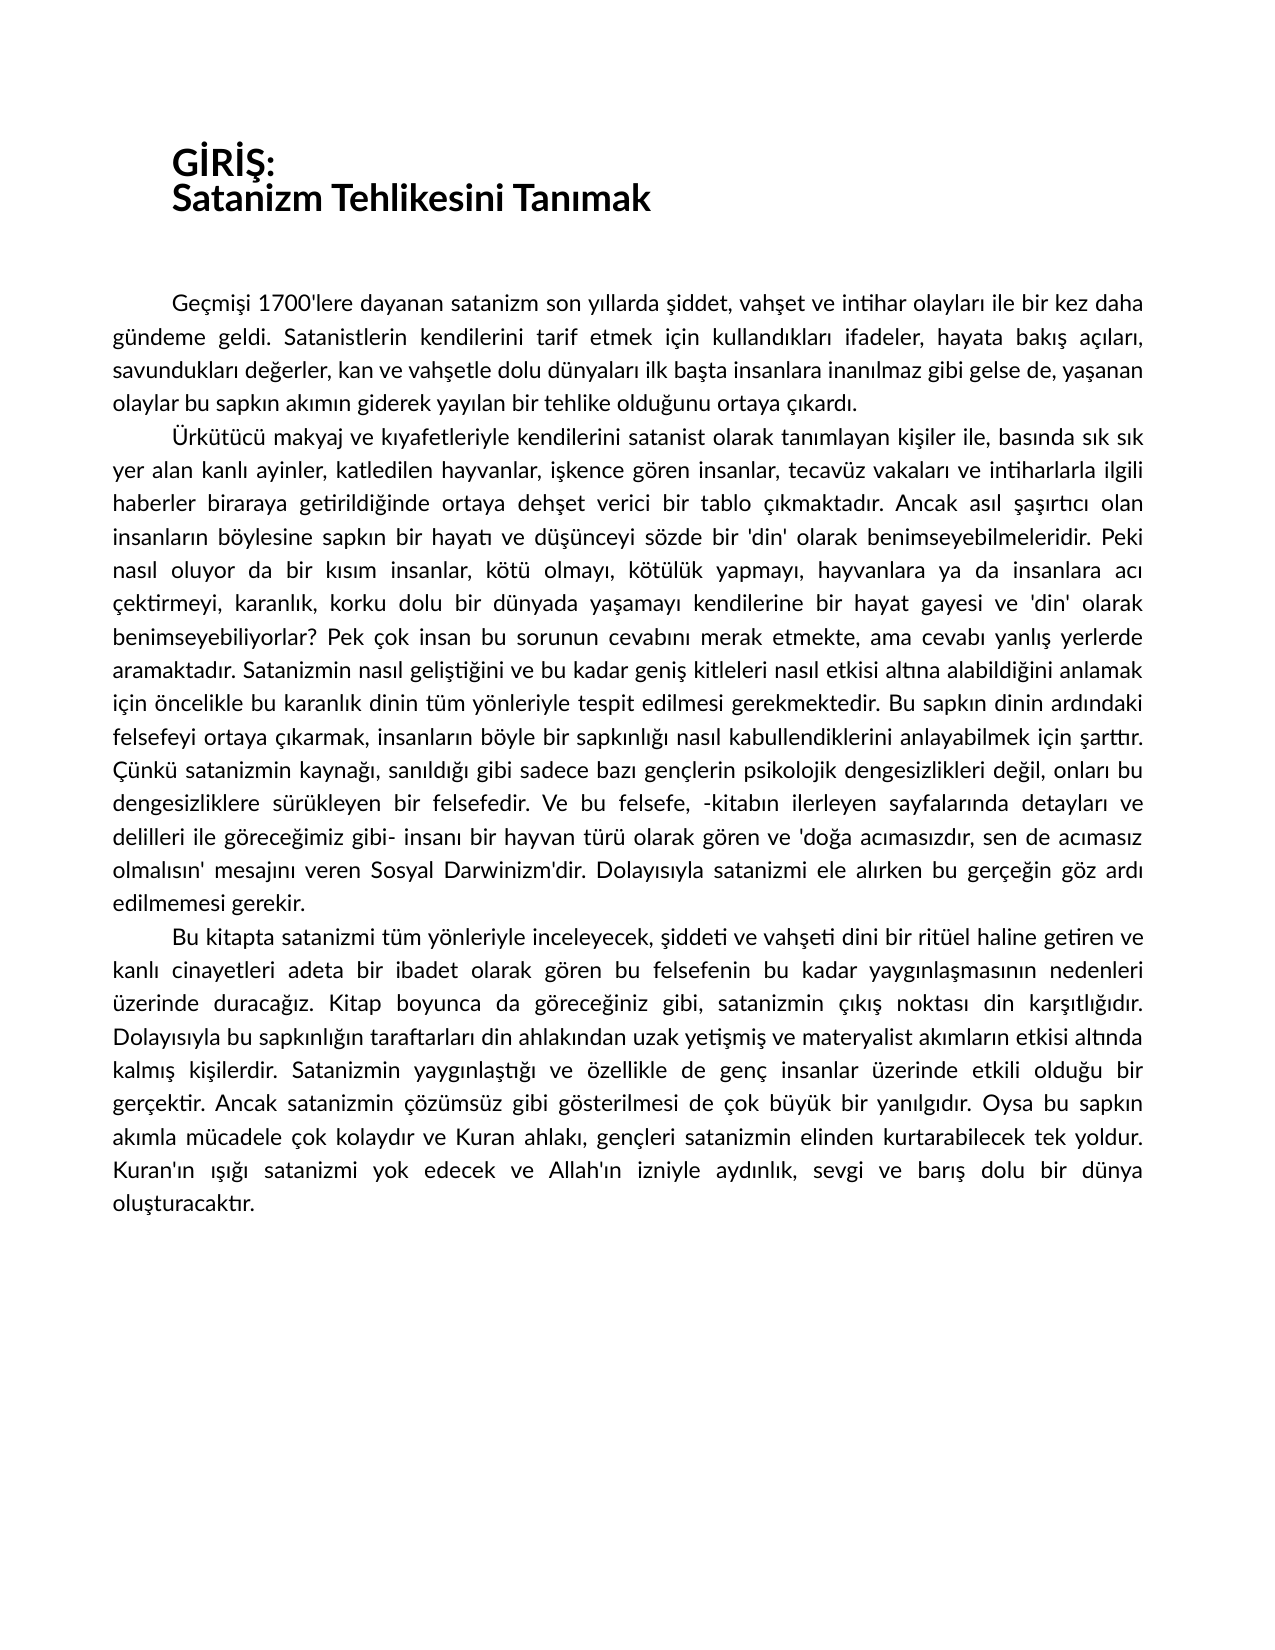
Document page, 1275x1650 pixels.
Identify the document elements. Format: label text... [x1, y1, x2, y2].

text GİRİŞ: [112, 148, 1145, 183]
text Satanizm Tehlikesini Tanımak [112, 183, 1145, 218]
text Ürkütücü makyaj ve kıyafetleriyle kendilerini satanist olarak tanımlayan kişiler ile, basında sık sık yer alan kanlı ayinler, katledilen hayvanlar, işkence gören insanlar, tecavüz vakaları ve intiharlarla ilgili haberler biraraya getirildiğinde ortaya dehşet verici bir tablo çıkmaktadır. Ancak asıl şaşırtıcı olan insanların böylesine sapkın bir hayatı ve düşünceyi sözde bir 'din' olarak benimseyebilmeleridir. Peki nasıl oluyor da bir kısım insanlar, kötü olmayı, kötülük yapmayı, hayvanlara ya da insanlara acı çektirmeyi, karanlık, korku dolu bir dünyada yaşamayı kendilerine bir hayat gayesi ve 'din' olarak benimseyebiliyorlar? Pek çok insan bu sorunun cevabını merak etmekte, ama cevabı yanlış yerlerde aramaktadır. Satanizmin nasıl geliştiğini ve bu kadar geniş kitleleri nasıl etkisi altına alabildiğini anlamak için öncelikle bu karanlık dinin tüm yönleriyle tespit edilmesi gerekmektedir. Bu sapkın dinin ardındaki felsefeyi ortaya çıkarmak, insanların böyle bir sapkınlığı nasıl kabullendiklerini anlayabilmek için şarttır. Çünkü satanizmin kaynağı, sanıldığı gibi sadece bazı gençlerin psikolojik dengesizlikleri değil, onları bu dengesizliklere sürükleyen bir felsefedir. Ve bu felsefe, -kitabın ilerleyen sayfalarında detayları ve delilleri ile göreceğimiz gibi- insanı bir hayvan türü olarak gören ve 'doğa acımasızdır, sen de acımasız olmalısın' mesajını veren Sosyal Darwinizm'dir. Dolayısıyla satanizmi ele alırken bu gerçeğin göz ardı edilmemesi gerekir. [112, 418, 1145, 918]
text Geçmişi 1700'lere dayanan satanizm son yıllarda şiddet, vahşet ve intihar olayları ile bir kez daha gündeme geldi. Satanistlerin kendilerini tarif etmek için kullandıkları ifadeler, hayata bakış açıları, savundukları değerler, kan ve vahşetle dolu dünyaları ilk başta insanlara inanılmaz gibi gelse de, yaşanan olaylar bu sapkın akımın giderek yayılan bir tehlike olduğunu ortaya çıkardı. [112, 285, 1145, 418]
text Bu kitapta satanizmi tüm yönleriyle inceleyecek, şiddeti ve vahşeti dini bir ritüel haline getiren ve kanlı cinayetleri adeta bir ibadet olarak gören bu felsefenin bu kadar yaygınlaşmasının nedenleri üzerinde duracağız. Kitap boyunca da göreceğiniz gibi, satanizmin çıkış noktası din karşıtlığıdır. Dolayısıyla bu sapkınlığın taraftarları din ahlakından uzak yetişmiş ve materyalist akımların etkisi altında kalmış kişilerdir. Satanizmin yaygınlaştığı ve özellikle de genç insanlar üzerinde etkili olduğu bir gerçektir. Ancak satanizmin çözümsüz gibi gösterilmesi de çok büyük bir yanılgıdır. Oysa bu sapkın akımla mücadele çok kolaydır ve Kuran ahlakı, gençleri satanizmin elinden kurtarabilecek tek yoldur. Kuran'ın ışığı satanizmi yok edecek ve Allah'ın izniyle aydınlık, sevgi ve barış dolu bir dünya oluşturacaktır. [112, 918, 1145, 1218]
